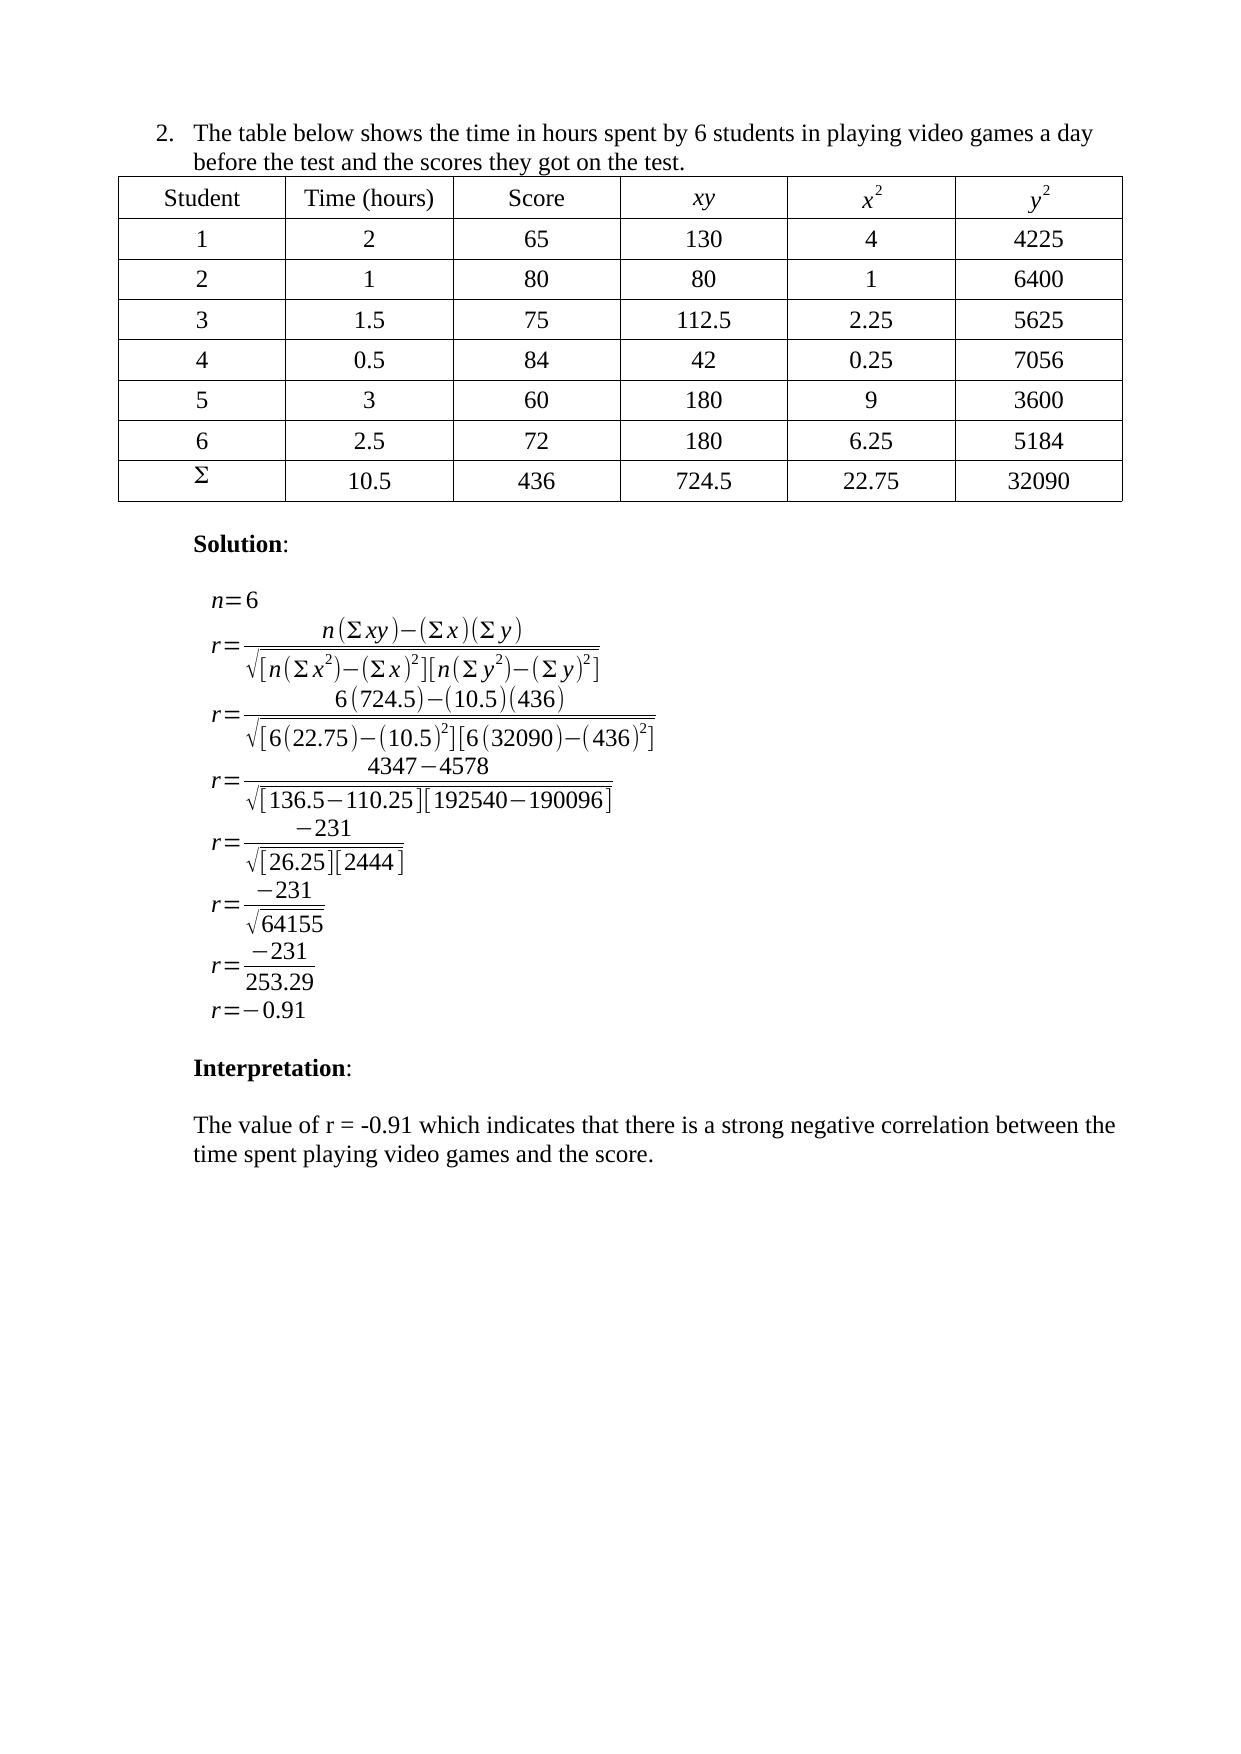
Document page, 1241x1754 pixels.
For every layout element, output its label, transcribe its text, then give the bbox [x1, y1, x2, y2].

list The table below shows the time in hours spent by 6 students in playing video games a day before the test and the scores they got on the test. [156, 118, 1122, 176]
table_cell 6.25 [788, 421, 955, 460]
list Solution: Interpretation: The value of r = -0.91 which indicates that there is a strong negative correlation between the time spent playing video games and the score. [156, 502, 1122, 1312]
table_cell 724.5 [621, 461, 787, 501]
table_cell 42 [621, 340, 787, 379]
table_cell 5 [119, 381, 285, 420]
table_cell 75 [454, 300, 620, 339]
table_cell 180 [621, 381, 787, 420]
table_cell 3600 [956, 381, 1122, 420]
table_cell 80 [454, 260, 620, 299]
table_header Time (hours) [286, 177, 453, 218]
table_header Student [119, 177, 285, 218]
table_cell 3 [119, 300, 285, 339]
table_cell 5625 [956, 300, 1122, 339]
table_cell 60 [454, 381, 620, 420]
table_cell 7056 [956, 340, 1122, 379]
table_cell 1 [788, 260, 955, 299]
table_header [956, 177, 1122, 218]
table_cell 4225 [956, 219, 1122, 259]
table_cell 436 [454, 461, 620, 501]
table_cell 65 [454, 219, 620, 259]
table_cell 84 [454, 340, 620, 379]
table_cell 10.5 [286, 461, 453, 501]
table_cell 2 [119, 260, 285, 299]
table_cell 3 [286, 381, 453, 420]
table_cell 9 [788, 381, 955, 420]
table_cell 112.5 [621, 300, 787, 339]
table_cell 32090 [956, 461, 1122, 501]
table_cell [119, 461, 285, 501]
table_cell 2.25 [788, 300, 955, 339]
table_cell 0.25 [788, 340, 955, 379]
table_cell 2.5 [286, 421, 453, 460]
table_header [621, 177, 787, 218]
table_cell 22.75 [788, 461, 955, 501]
table_cell 72 [454, 421, 620, 460]
table_cell 0.5 [286, 340, 453, 379]
table_cell 1 [119, 219, 285, 259]
table_header [788, 177, 955, 218]
table_cell 180 [621, 421, 787, 460]
table_cell 1 [286, 260, 453, 299]
table_cell 5184 [956, 421, 1122, 460]
table_cell 2 [286, 219, 453, 259]
table_cell 6400 [956, 260, 1122, 299]
table_header Score [454, 177, 620, 218]
table_cell 130 [621, 219, 787, 259]
table_cell 4 [119, 340, 285, 379]
table_cell 6 [119, 421, 285, 460]
table_cell 80 [621, 260, 787, 299]
table_cell 4 [788, 219, 955, 259]
table_cell 1.5 [286, 300, 453, 339]
